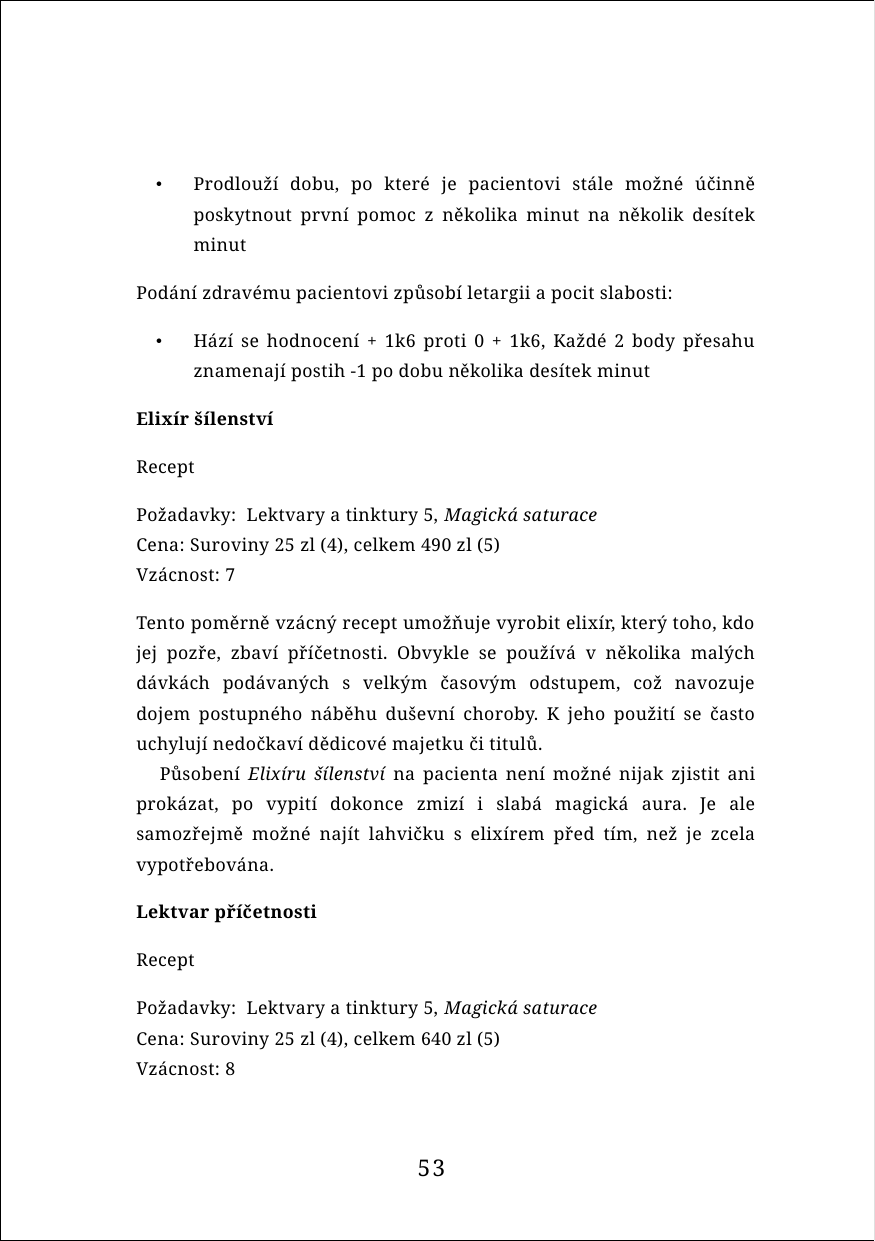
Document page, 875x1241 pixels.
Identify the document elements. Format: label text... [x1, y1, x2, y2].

list Prodlouží dobu, po které je pacientovi stále možné účinně poskytnout první pomoc z několika minut na několik desítek minut [156, 172, 756, 256]
text Recept [136, 948, 756, 972]
text Elixír šílenství [136, 406, 756, 430]
text Recept [136, 454, 756, 478]
text Podání zdravému pacientovi způsobí letargii a pocit slabosti: [136, 280, 756, 304]
text Tento poměrně vzácný recept umožňuje vyrobit elixír, který toho, kdo jej pozře, zbaví příčetnosti. Obvykle se používá v několika malých dávkách podávaných s velkým časovým odstupem, což navozuje dojem postupného náběhu duševní choroby. K jeho použití se často uchylují nedočkaví dědicové majetku či titulů. Působení Elixíru šílenství na pacienta není možné nijak zjistit ani prokázat, po vypití dokonce zmizí i slabá magická aura. Je ale samozřejmě možné najít lahvičku s elixírem před tím, než je zcela vypotřebována. [136, 610, 756, 876]
text Požadavky: Lektvary a tinktury 5, Magická saturace Cena: Suroviny 25 zl (4), celkem 640 zl (5) Vzácnost: 8 [136, 996, 756, 1080]
text Lektvar příčetnosti [136, 900, 756, 924]
text Požadavky: Lektvary a tinktury 5, Magická saturace Cena: Suroviny 25 zl (4), celkem 490 zl (5) Vzácnost: 7 [136, 502, 756, 587]
list Hází se hodnocení + 1k6 proti 0 + 1k6, Každé 2 body přesahu znamenají postih -1 po dobu několika desítek minut [156, 328, 756, 382]
